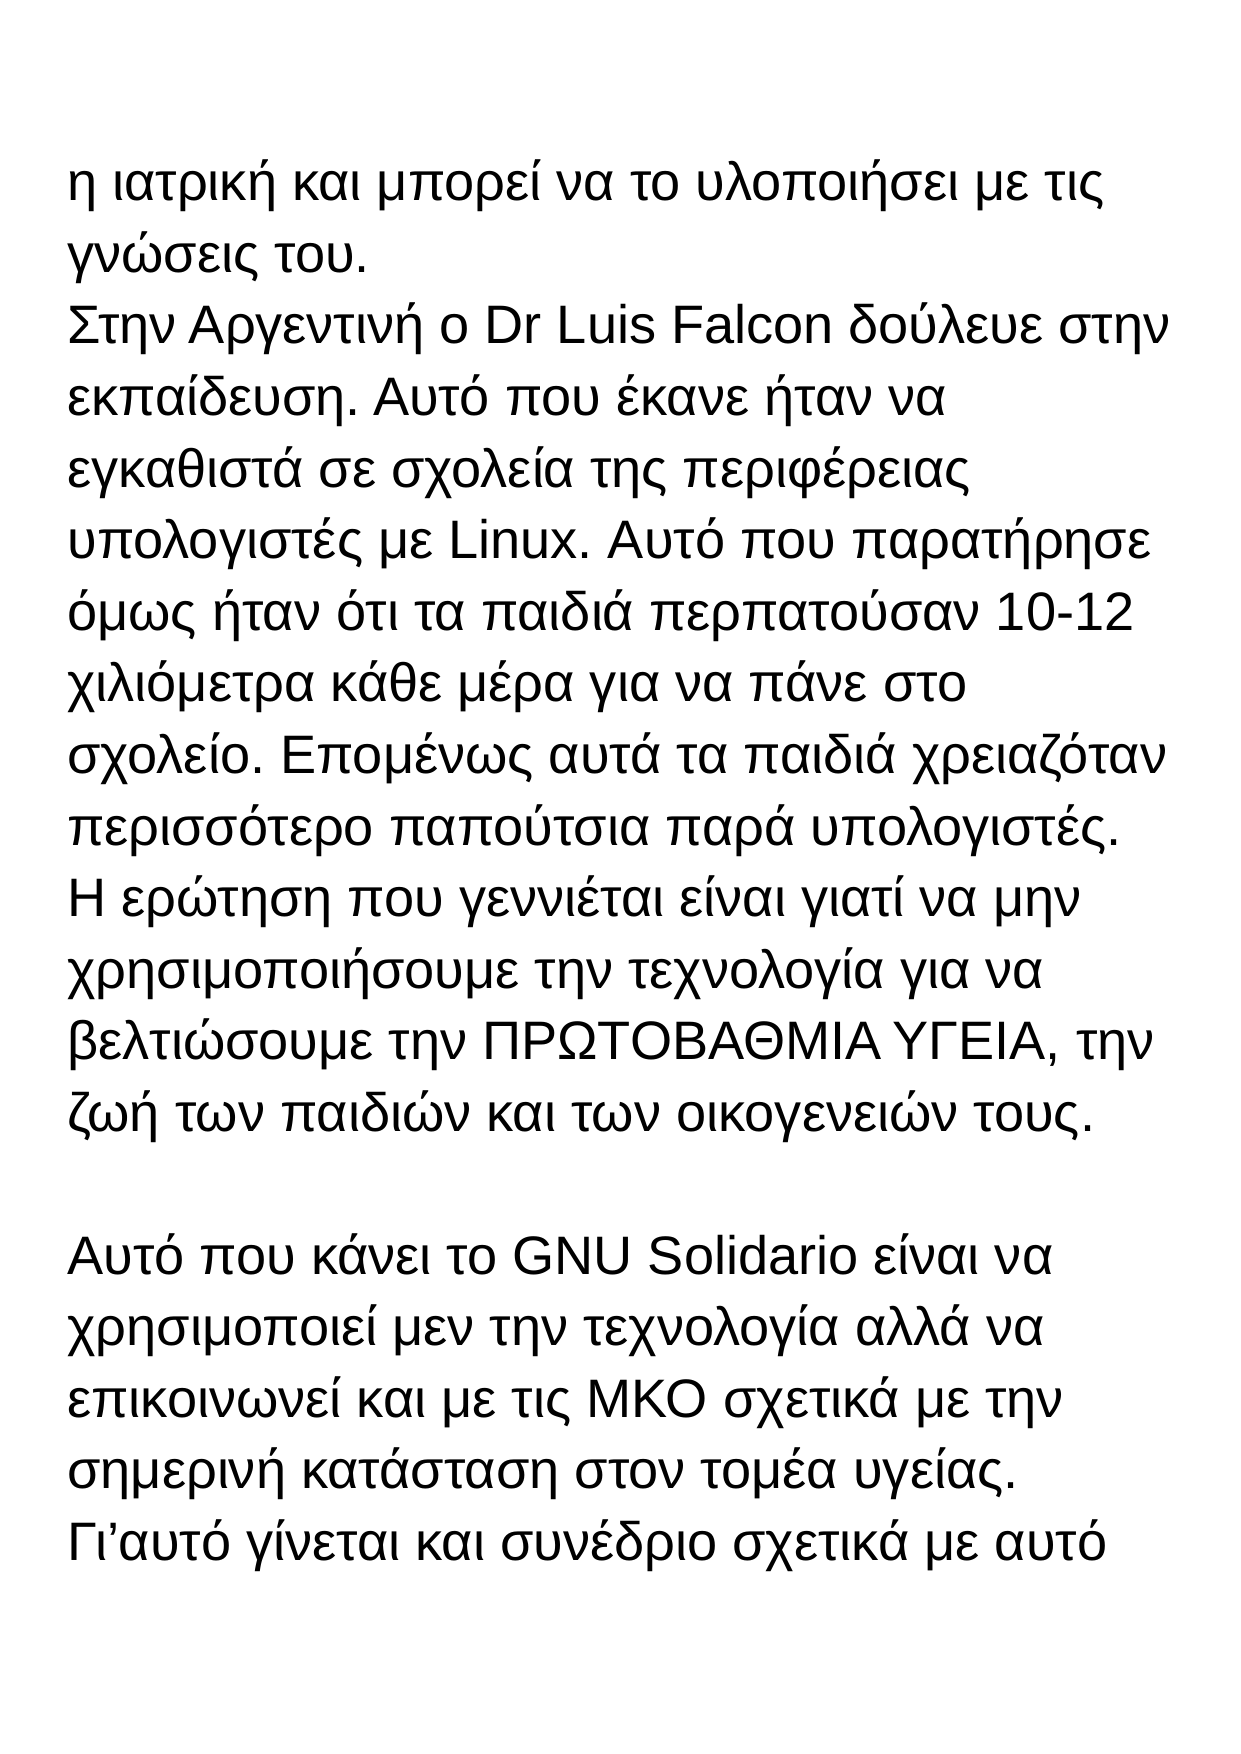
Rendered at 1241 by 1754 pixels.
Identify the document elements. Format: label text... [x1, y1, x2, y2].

text Στην Αργεντινή ο Dr Luis Falcon δούλευε στην εκπαίδευση. Αυτό που έκανε ήταν να εγκαθιστά σε σχολεία της περιφέρειας υπολογιστές με Linux. Αυτό που παρατήρησε όμως ήταν ότι τα παιδιά περπατούσαν 10-12 χιλιόμετρα κάθε μέρα για να πάνε στο σχολείο. Επομένως αυτά τα παιδιά χρειαζόταν περισσότερο παπούτσια παρά υπολογιστές. Η ερώτηση που γεννιέται είναι γιατί να μην χρησιμοποιήσουμε την τεχνολογία για να βελτιώσουμε την ΠΡΩΤΟΒΑΘΜΙΑ ΥΓΕΙΑ, την ζωή των παιδιών και των οικογενειών τους. [67, 293, 1173, 1143]
text Αυτό που κάνει το GNU Solidario είναι να χρησιμοποιεί μεν την τεχνολογία αλλά να επικοινωνεί και με τις ΜΚΟ σχετικά με την σημερινή κατάσταση στον τομέα υγείας. Γι’αυτό γίνεται και συνέδριο σχετικά με αυτό [67, 1223, 1173, 1572]
text η ιατρική και μπορεί να το υλοποιήσει με τις γνώσεις του. [67, 150, 1173, 284]
